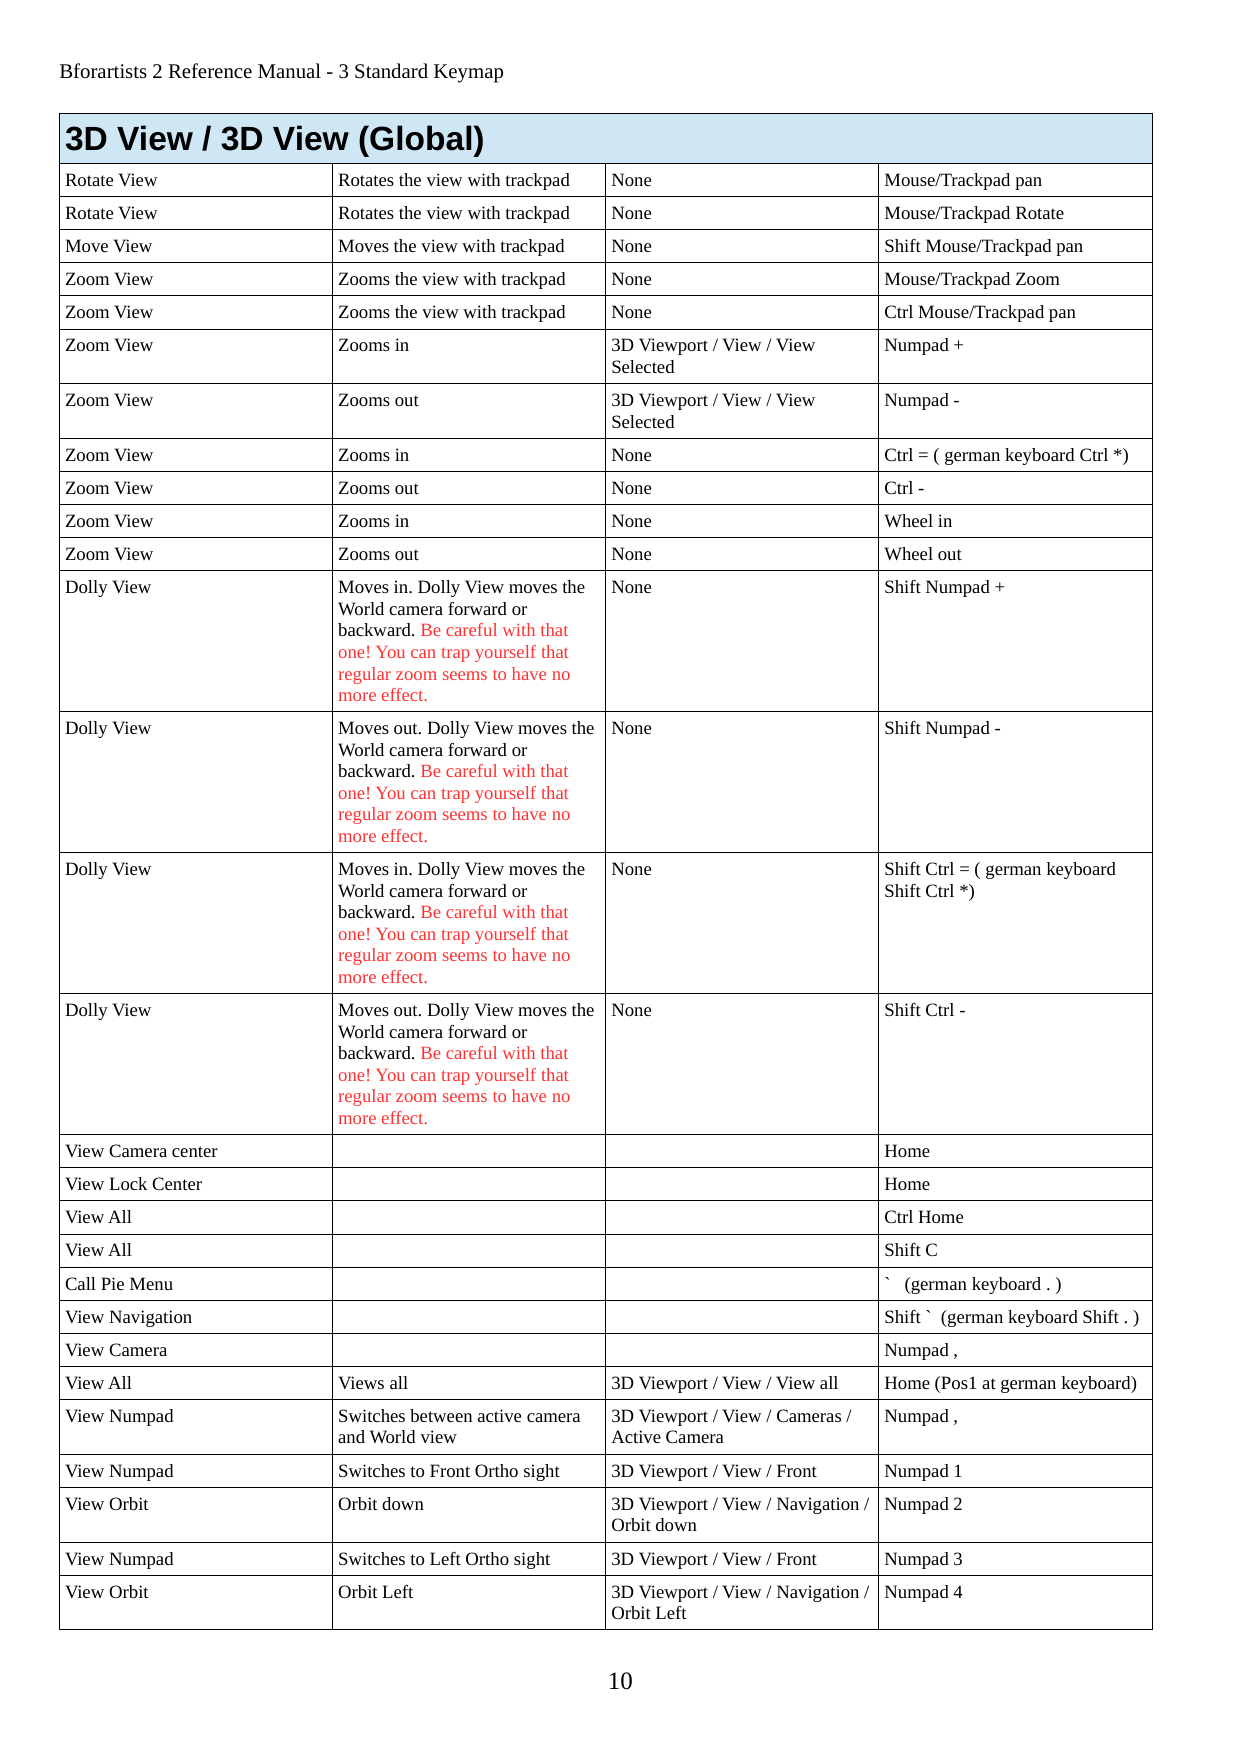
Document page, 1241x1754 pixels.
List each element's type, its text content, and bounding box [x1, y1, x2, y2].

table_cell None [606, 505, 878, 537]
table_cell [333, 1135, 605, 1167]
table_cell View Navigation [60, 1301, 332, 1333]
table_cell Numpad - [879, 384, 1152, 438]
table_cell None [606, 472, 878, 504]
table_cell Home (Pos1 at german keyboard) [879, 1367, 1152, 1399]
table_cell Rotates the view with trackpad [333, 197, 605, 229]
table_cell Shift Numpad + [879, 571, 1152, 711]
table_cell Switches between active camera and World view [333, 1400, 605, 1454]
table_cell View Numpad [60, 1400, 332, 1454]
table_cell 3D Viewport / View / View all [606, 1367, 878, 1399]
table_cell Move View [60, 230, 332, 262]
table_cell Orbit Left [333, 1576, 605, 1629]
table_cell [606, 1268, 878, 1300]
table_cell Zoom View [60, 472, 332, 504]
table_cell None [606, 853, 878, 993]
table_cell Zooms in [333, 439, 605, 471]
table_cell None [606, 164, 878, 196]
table_cell Zooms the view with trackpad [333, 263, 605, 295]
table_cell None [606, 197, 878, 229]
table_cell Orbit down [333, 1488, 605, 1542]
table_cell Numpad , [879, 1334, 1152, 1366]
table_cell [333, 1168, 605, 1200]
table_cell [606, 1201, 878, 1233]
table_cell None [606, 230, 878, 262]
table_cell 3D Viewport / View / View Selected [606, 330, 878, 383]
table_cell [333, 1201, 605, 1233]
table_cell Moves the view with trackpad [333, 230, 605, 262]
table_cell 3D Viewport / View / Navigation / Orbit Left [606, 1576, 878, 1629]
table_cell Ctrl - [879, 472, 1152, 504]
table_cell Numpad , [879, 1400, 1152, 1454]
table_cell View Numpad [60, 1455, 332, 1487]
table_cell Zooms out [333, 538, 605, 570]
table_header 3D View / 3D View (Global) [60, 114, 1152, 163]
table_cell View Numpad [60, 1543, 332, 1575]
table_cell Wheel out [879, 538, 1152, 570]
table_cell View All [60, 1201, 332, 1233]
table_cell Switches to Front Ortho sight [333, 1455, 605, 1487]
table_cell [606, 1301, 878, 1333]
table_cell Zoom View [60, 330, 332, 383]
table_cell Shift ` (german keyboard Shift . ) [879, 1301, 1152, 1333]
table_cell Zoom View [60, 439, 332, 471]
table_cell View All [60, 1367, 332, 1399]
table_cell Dolly View [60, 853, 332, 993]
table_cell 3D Viewport / View / Cameras / Active Camera [606, 1400, 878, 1454]
table_cell View Orbit [60, 1576, 332, 1629]
table_cell None [606, 994, 878, 1134]
table_cell [333, 1334, 605, 1366]
table_cell Wheel in [879, 505, 1152, 537]
table_cell 3D Viewport / View / Front [606, 1455, 878, 1487]
table_cell Numpad 2 [879, 1488, 1152, 1542]
table_cell 3D Viewport / View / View Selected [606, 384, 878, 438]
table_cell View All [60, 1235, 332, 1267]
table_cell Ctrl Mouse/Trackpad pan [879, 296, 1152, 328]
table_cell None [606, 263, 878, 295]
table_cell Zoom View [60, 296, 332, 328]
table_cell Switches to Left Ortho sight [333, 1543, 605, 1575]
table_cell Rotate View [60, 197, 332, 229]
table_cell 3D Viewport / View / Navigation / Orbit down [606, 1488, 878, 1542]
table_cell Ctrl Home [879, 1201, 1152, 1233]
table_cell Moves in. Dolly View moves the World camera forward or backward. Be careful with that one! You can trap yourself that regular zoom seems to have no more effect. [333, 571, 605, 711]
table_cell Views all [333, 1367, 605, 1399]
table_cell Numpad + [879, 330, 1152, 383]
table_cell View Orbit [60, 1488, 332, 1542]
table_cell None [606, 296, 878, 328]
table_cell 3D Viewport / View / Front [606, 1543, 878, 1575]
table_cell Zoom View [60, 263, 332, 295]
table_cell Mouse/Trackpad Rotate [879, 197, 1152, 229]
table_cell Numpad 1 [879, 1455, 1152, 1487]
table_cell ` (german keyboard . ) [879, 1268, 1152, 1300]
table_cell Moves out. Dolly View moves the World camera forward or backward. Be careful with that one! You can trap yourself that regular zoom seems to have no more effect. [333, 712, 605, 852]
table_cell [606, 1135, 878, 1167]
table_cell View Lock Center [60, 1168, 332, 1200]
table_cell Zoom View [60, 538, 332, 570]
table_cell [606, 1334, 878, 1366]
table_cell None [606, 439, 878, 471]
table_cell Moves out. Dolly View moves the World camera forward or backward. Be careful with that one! You can trap yourself that regular zoom seems to have no more effect. [333, 994, 605, 1134]
table_cell View Camera center [60, 1135, 332, 1167]
table_cell Moves in. Dolly View moves the World camera forward or backward. Be careful with that one! You can trap yourself that regular zoom seems to have no more effect. [333, 853, 605, 993]
table_cell [333, 1268, 605, 1300]
table_cell Zooms in [333, 330, 605, 383]
table_cell None [606, 571, 878, 711]
table_cell [606, 1168, 878, 1200]
table_cell Home [879, 1135, 1152, 1167]
table_cell Numpad 3 [879, 1543, 1152, 1575]
table_cell Shift Ctrl = ( german keyboard Shift Ctrl *) [879, 853, 1152, 993]
table_cell Shift Ctrl - [879, 994, 1152, 1134]
table_cell Zooms the view with trackpad [333, 296, 605, 328]
table_cell [606, 1235, 878, 1267]
table_cell Zoom View [60, 384, 332, 438]
table_cell Shift Mouse/Trackpad pan [879, 230, 1152, 262]
table_cell Numpad 4 [879, 1576, 1152, 1629]
table_cell Rotate View [60, 164, 332, 196]
table_cell None [606, 538, 878, 570]
table_cell Shift C [879, 1235, 1152, 1267]
table_cell Rotates the view with trackpad [333, 164, 605, 196]
table_cell Zoom View [60, 505, 332, 537]
table_cell Zooms in [333, 505, 605, 537]
table_cell Shift Numpad - [879, 712, 1152, 852]
table_cell Dolly View [60, 571, 332, 711]
table_cell Dolly View [60, 712, 332, 852]
table_cell Zooms out [333, 384, 605, 438]
table_cell [333, 1235, 605, 1267]
table_cell Call Pie Menu [60, 1268, 332, 1300]
table_cell Home [879, 1168, 1152, 1200]
table_cell Zooms out [333, 472, 605, 504]
table_cell Mouse/Trackpad Zoom [879, 263, 1152, 295]
table_cell Ctrl = ( german keyboard Ctrl *) [879, 439, 1152, 471]
table_cell View Camera [60, 1334, 332, 1366]
table_cell Dolly View [60, 994, 332, 1134]
table_cell None [606, 712, 878, 852]
table_cell [333, 1301, 605, 1333]
table_cell Mouse/Trackpad pan [879, 164, 1152, 196]
